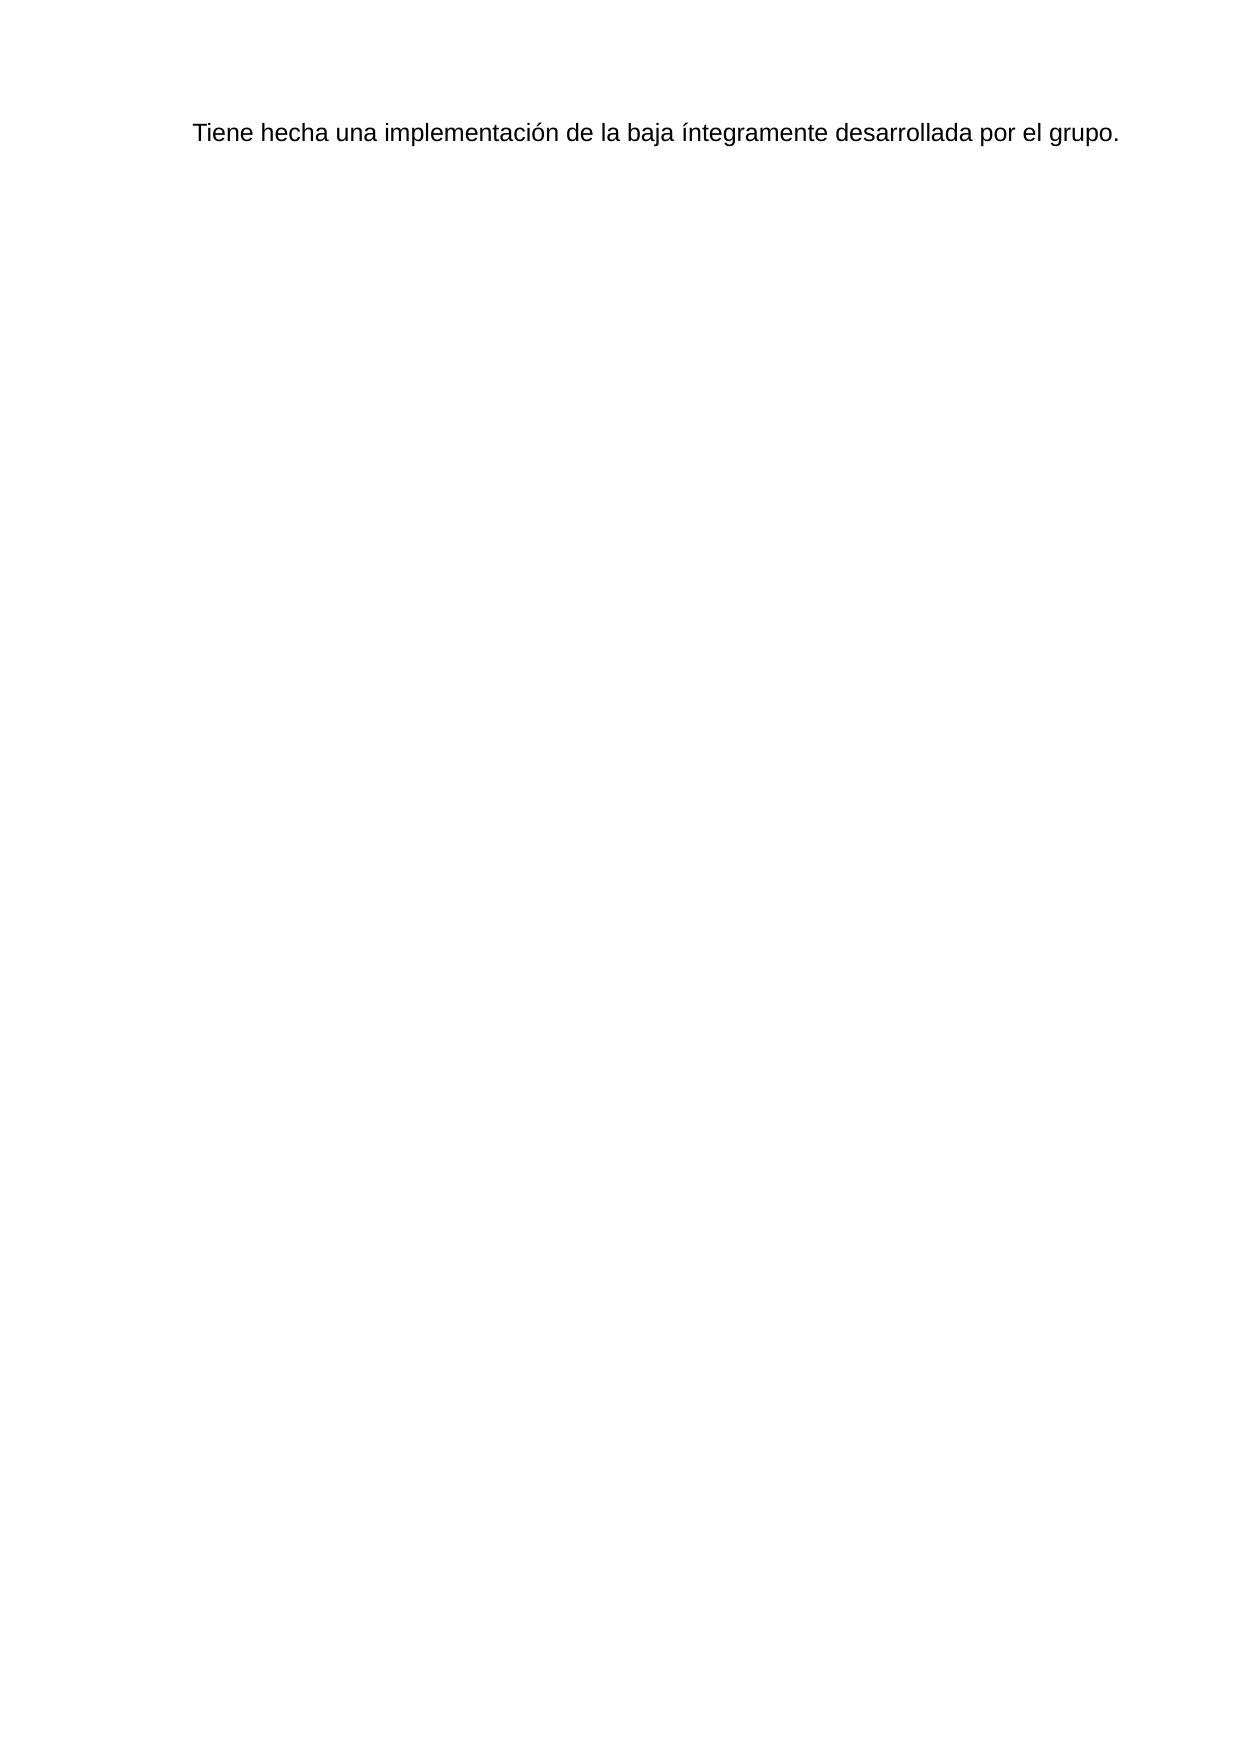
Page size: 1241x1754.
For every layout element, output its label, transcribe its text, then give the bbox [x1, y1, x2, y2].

text Tiene hecha una implementación de la baja íntegramente desarrollada por el grupo. [118, 118, 1122, 147]
